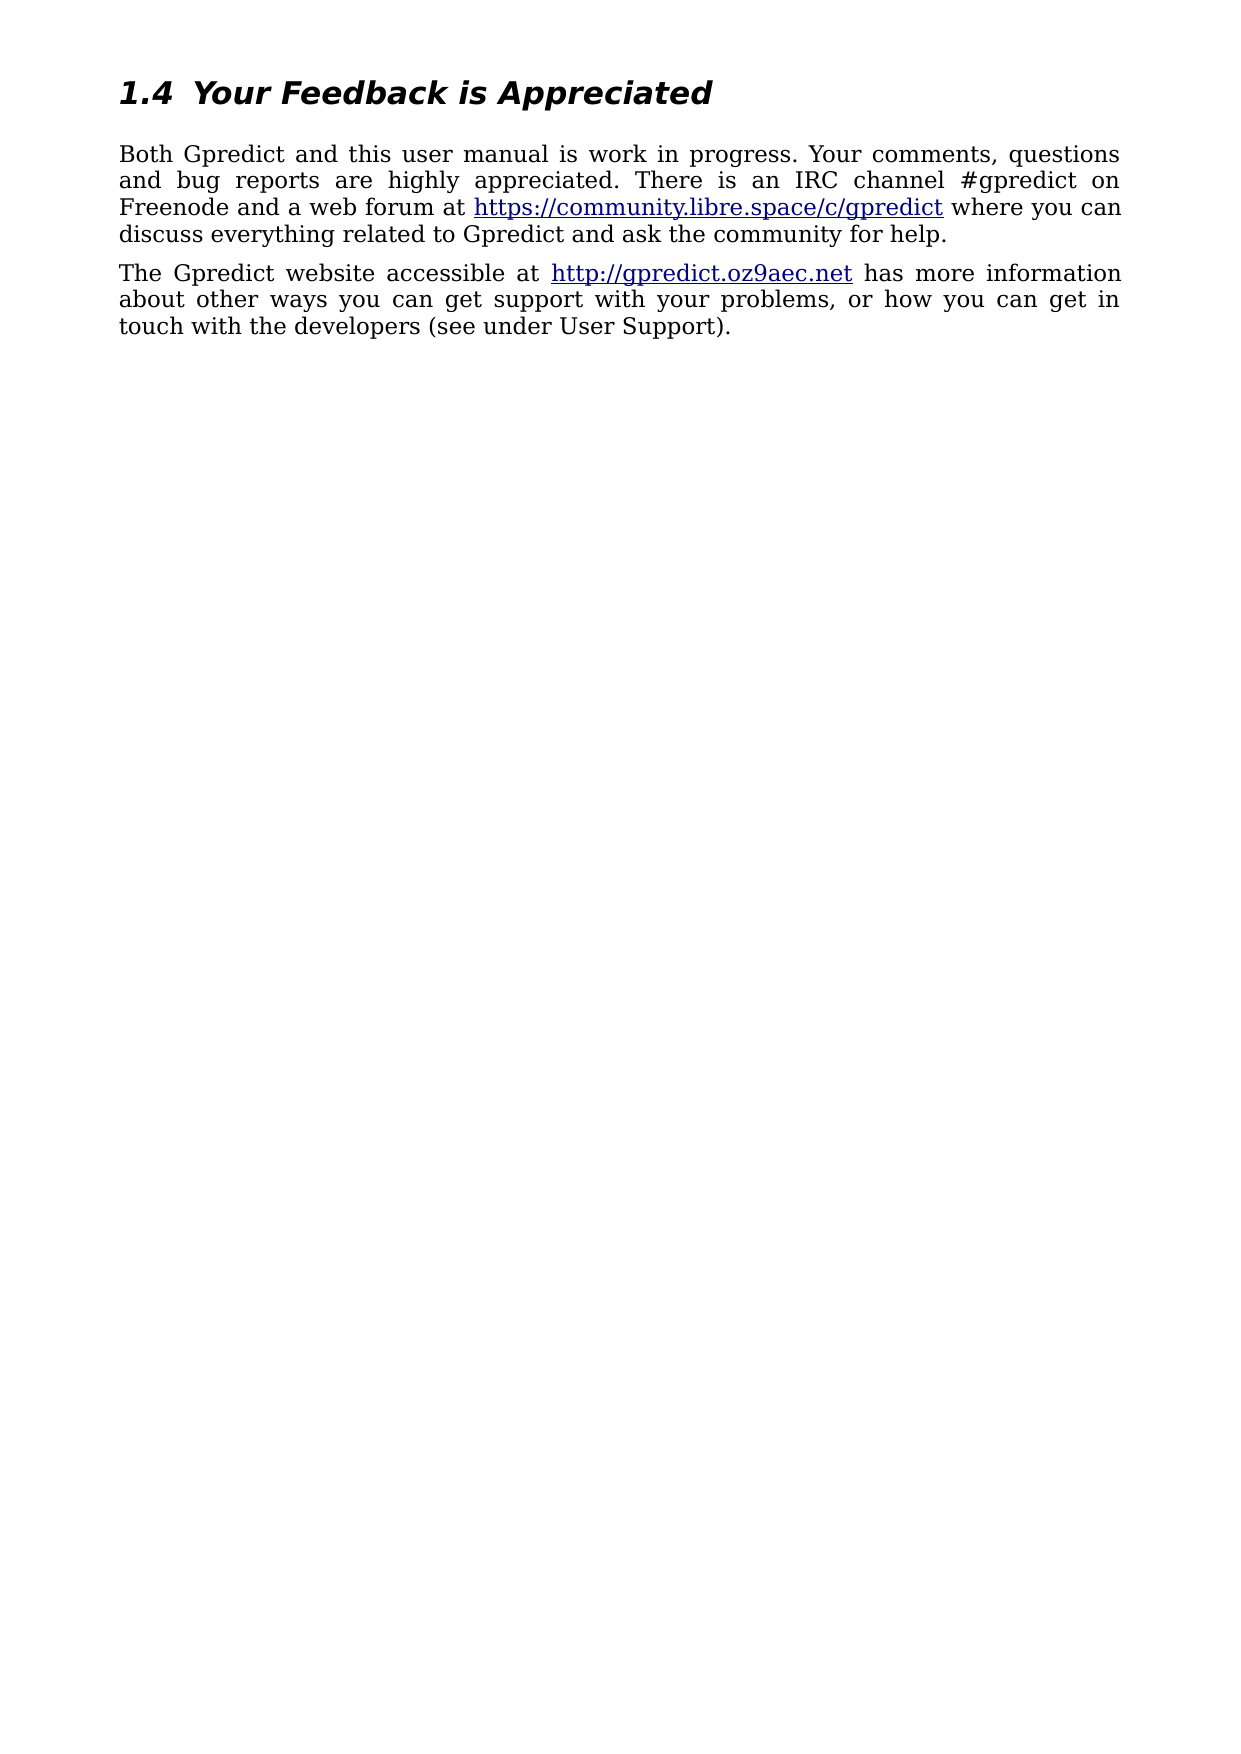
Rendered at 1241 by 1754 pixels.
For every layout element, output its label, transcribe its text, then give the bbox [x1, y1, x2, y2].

text The Gpredict website accessible at http://gpredict.oz9aec.net has more information about other ways you can get support with your problems, or how you can get in touch with the developers (see under User Support). [118, 260, 1122, 340]
subtitle Your Feedback is Appreciated [118, 75, 1122, 111]
text Both Gpredict and this user manual is work in progress. Your comments, questions and bug reports are highly appreciated. There is an IRC channel #gpredict on Freenode and a web forum at https://community.libre.space/c/gpredict where you can discuss everything related to Gpredict and ask the community for help. [118, 141, 1122, 247]
